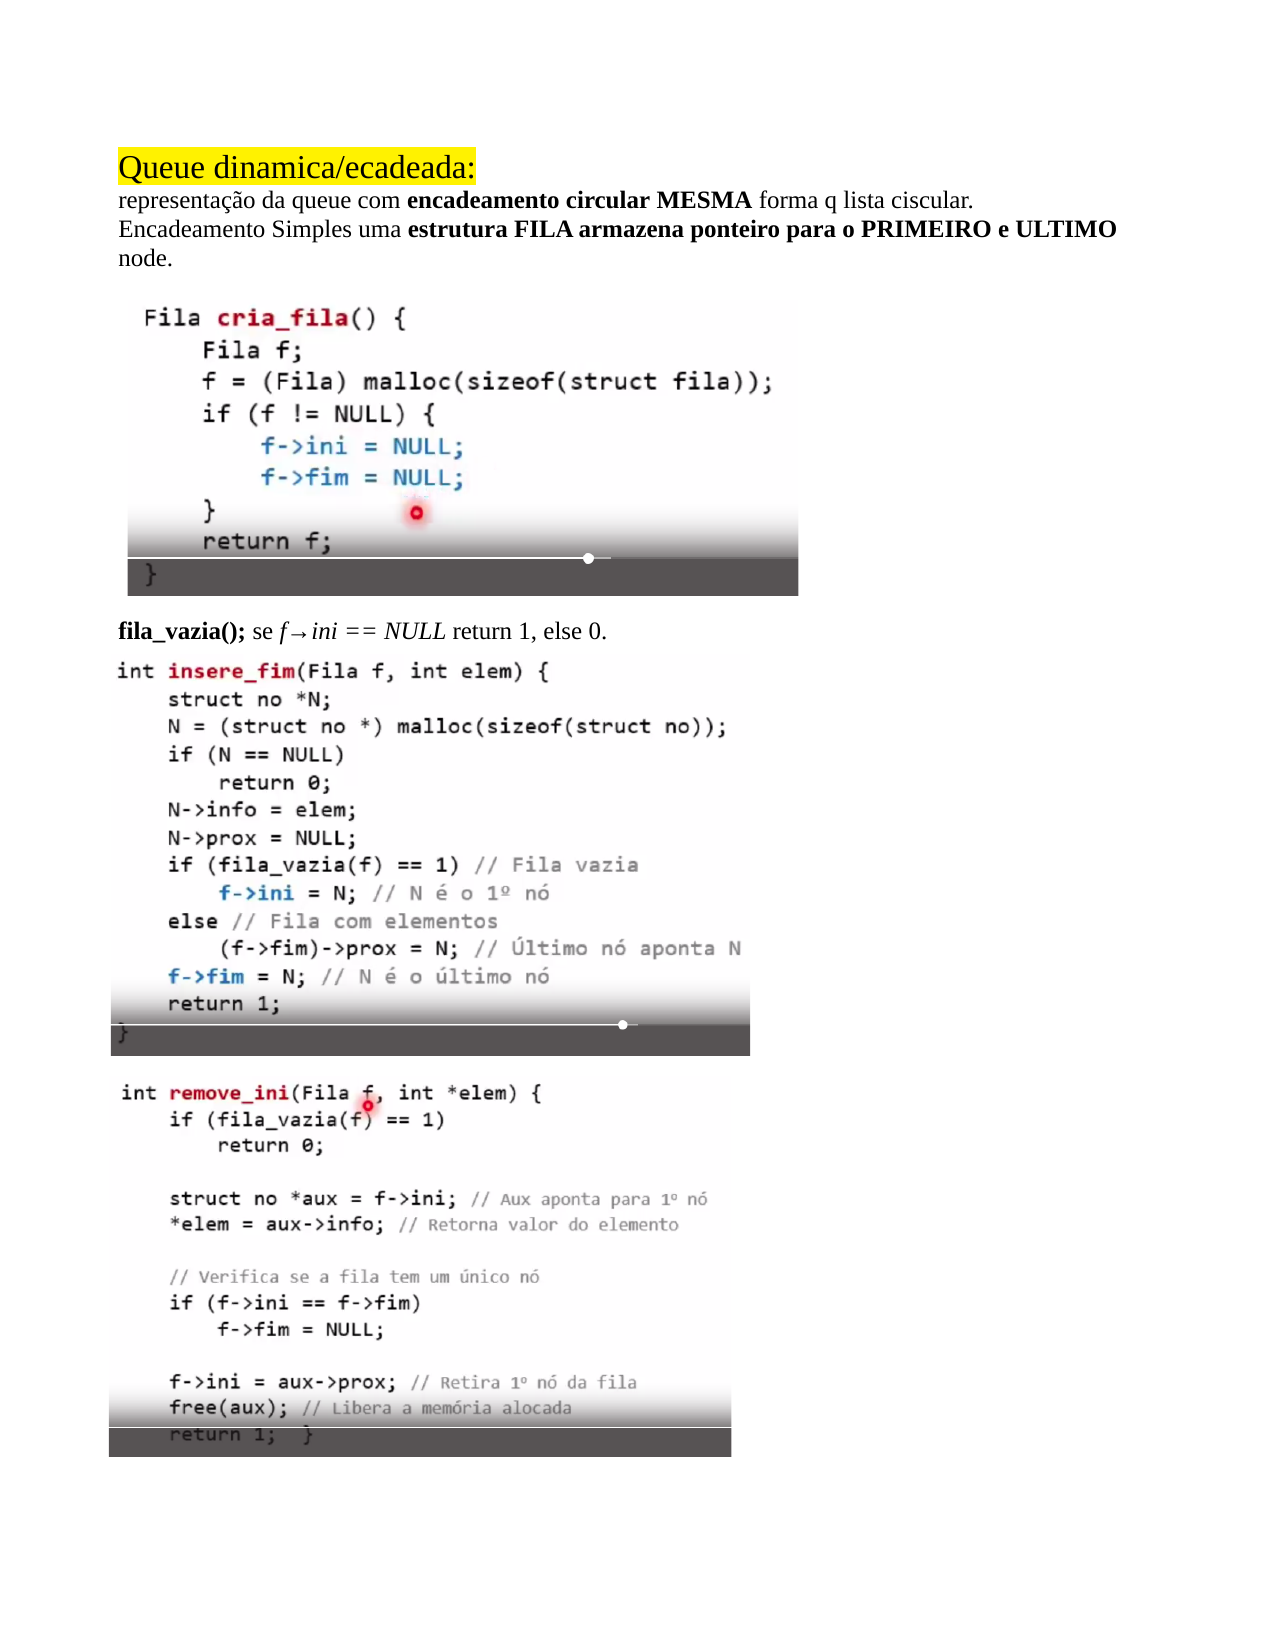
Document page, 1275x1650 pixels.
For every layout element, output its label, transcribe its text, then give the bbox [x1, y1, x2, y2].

text fila_vazia(); se f→ini == NULL return 1, else 0. [118, 616, 1157, 645]
text Queue dinamica/ecadeada: [118, 147, 1157, 185]
text Encadeamento Simples uma estrutura FILA armazena ponteiro para o PRIMEIRO e ULTIMO node. [118, 214, 1157, 271]
text representação da queue com encadeamento circular MESMA forma q lista ciscular. [118, 185, 1157, 214]
picture [110, 654, 751, 1056]
picture [108, 1076, 732, 1457]
picture [127, 300, 799, 596]
